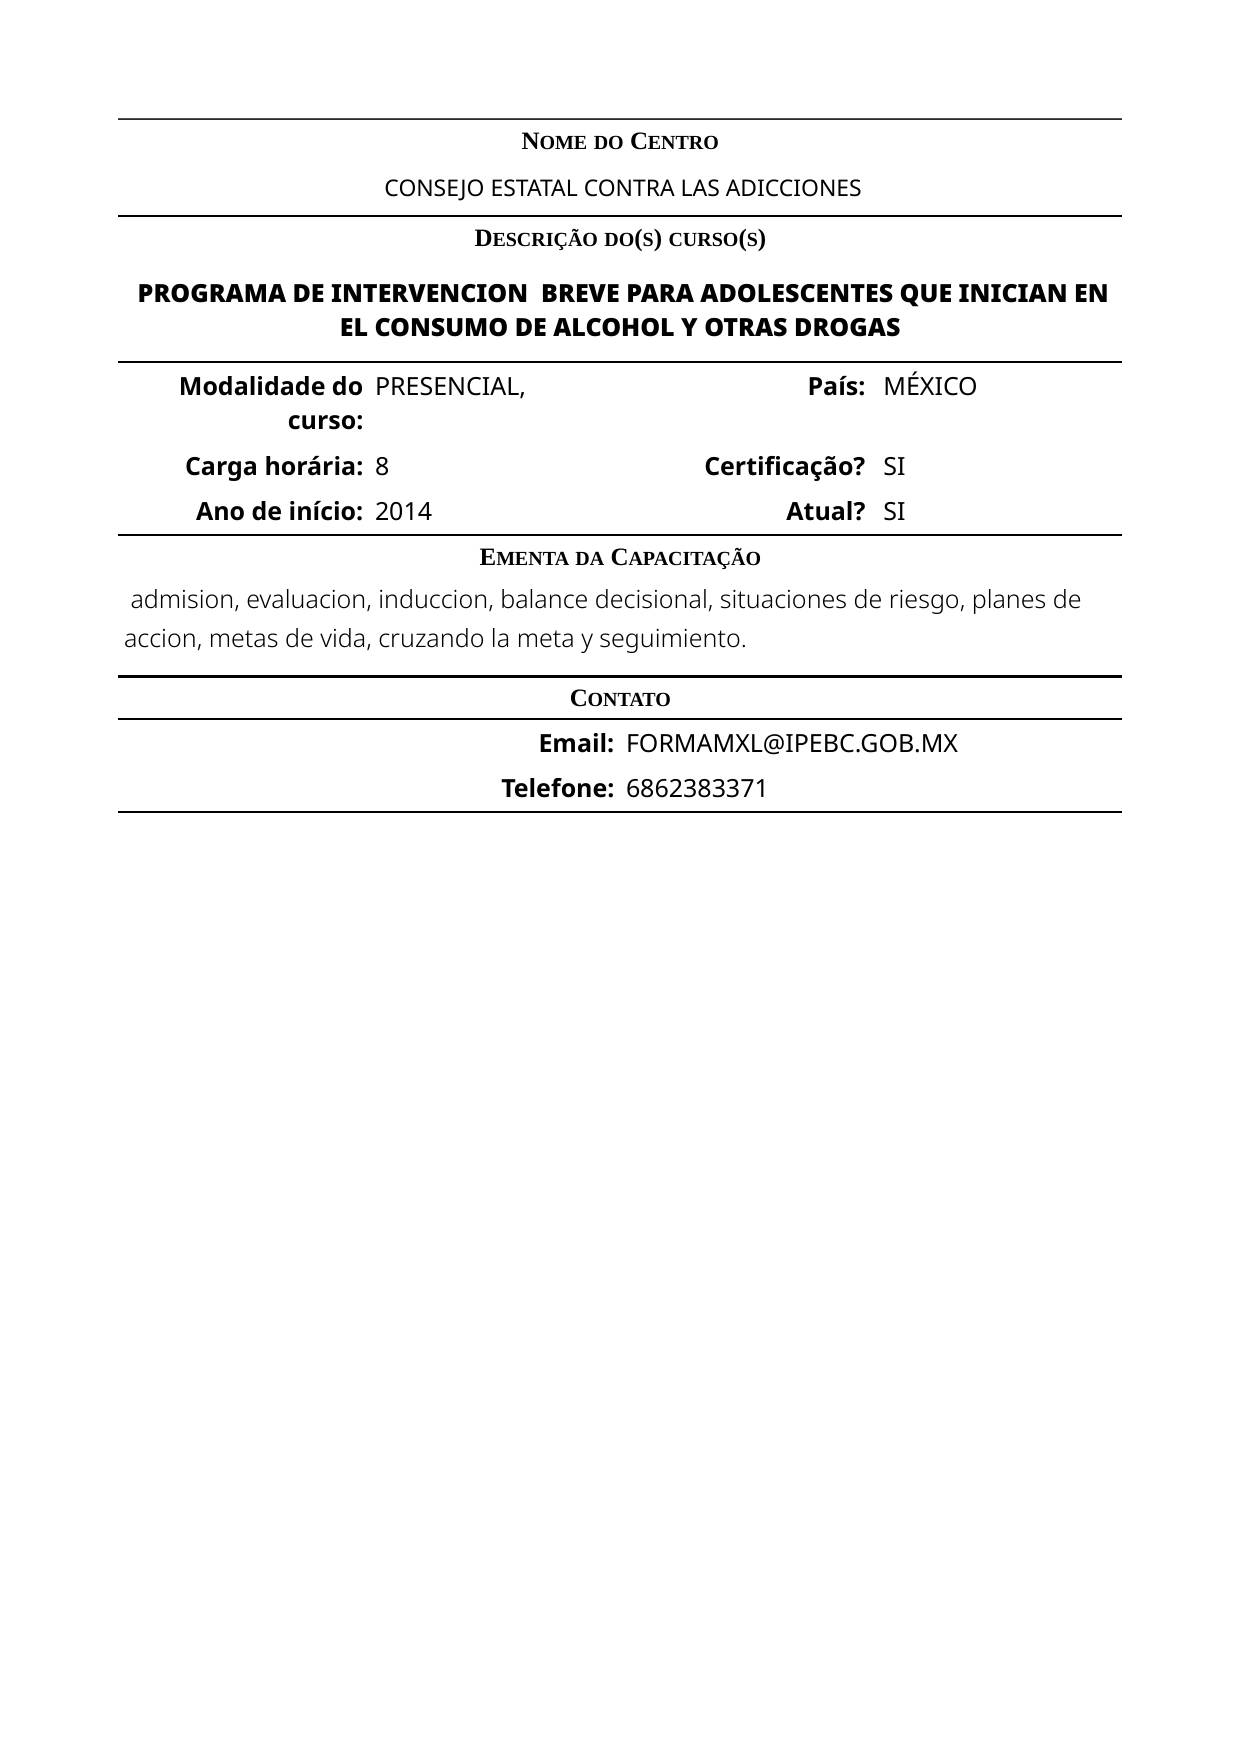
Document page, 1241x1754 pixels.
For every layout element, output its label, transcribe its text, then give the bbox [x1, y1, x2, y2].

table_cell Modalidade do curso: [118, 363, 369, 443]
table_cell 6862383371 [620, 765, 1122, 811]
table_cell ADMISION, EVALUACION, INDUCCION, BALANCE DECISIONAL, SITUACIONES DE RIESGO, PLANES DE ACCION, METAS DE VIDA, CRUZANDO LA META Y SEGUIMIENTO. [118, 576, 1122, 675]
table_cell PROGRAMA DE INTERVENCION BREVE PARA ADOLESCENTES QUE INICIAN EN EL CONSUMO DE ALCOHOL Y OTRAS DROGAS [118, 258, 1122, 361]
table_cell SI [871, 443, 1122, 488]
table_cell 8 [369, 443, 620, 488]
table_cell 2014 [369, 488, 620, 534]
table_cell Contato [118, 678, 1122, 718]
table_cell Carga horária: [118, 443, 369, 488]
table_cell País: [620, 363, 871, 443]
table_cell Email: [118, 720, 620, 765]
table_cell Ano de início: [118, 488, 369, 534]
table_cell Certificação? [620, 443, 871, 488]
table_cell MÉXICO [871, 363, 1122, 443]
table_cell PRESENCIAL, [369, 363, 620, 443]
table_cell Descrição do(s) curso(s) [118, 217, 1122, 257]
table_header Nome do Centro [118, 121, 1122, 160]
table_cell Telefone: [118, 765, 620, 811]
table_cell Ementa da Capacitação [118, 536, 1122, 576]
table_cell Atual? [620, 488, 871, 534]
table_cell FORMAMXL@IPEBC.GOB.MX [620, 720, 1122, 765]
table_cell SI [871, 488, 1122, 534]
table_cell CONSEJO ESTATAL CONTRA LAS ADICCIONES [118, 160, 1122, 215]
